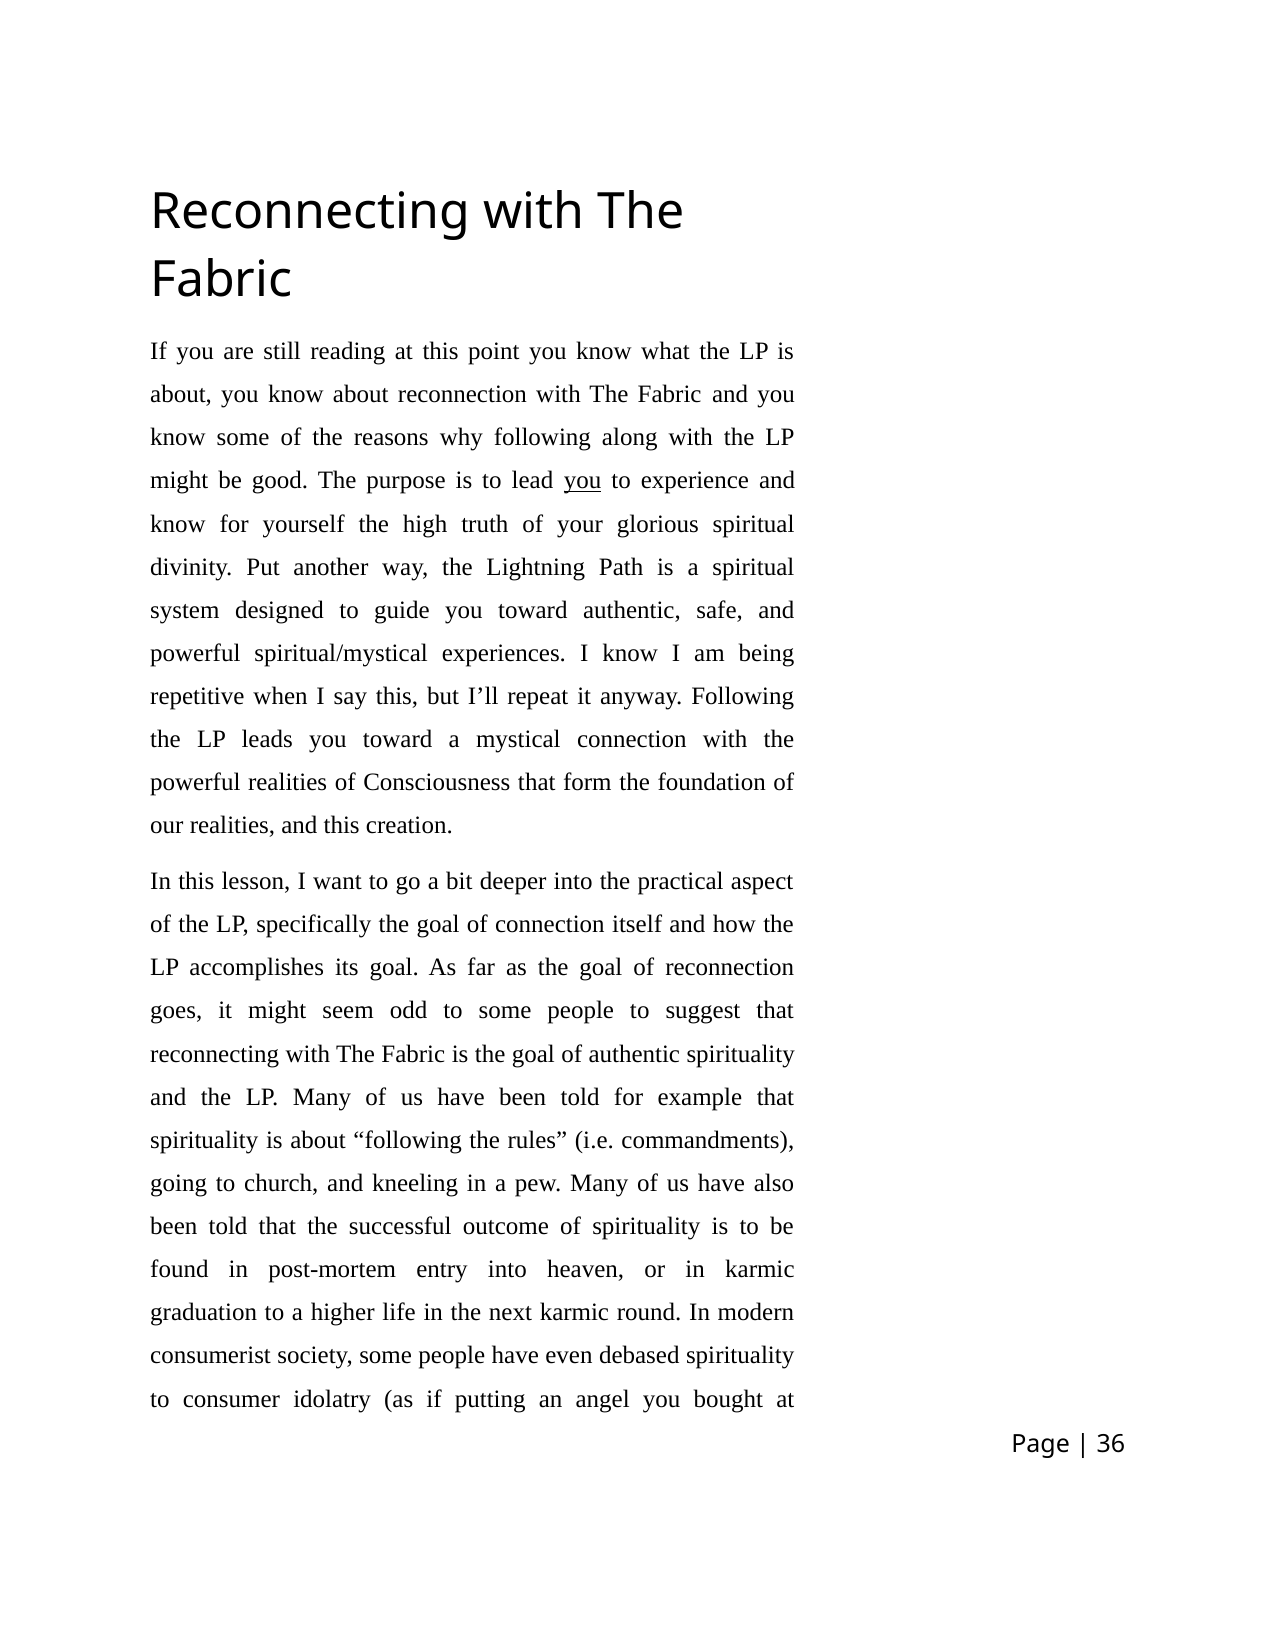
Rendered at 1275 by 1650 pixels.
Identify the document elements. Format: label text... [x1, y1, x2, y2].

text In this lesson, I want to go a bit deeper into the practical aspect of the LP, specifically the goal of connection itself and how the LP accomplishes its goal. As far as the goal of reconnection goes, it might seem odd to some people to suggest that reconnecting with The Fabric is the goal of authentic spirituality and the LP. Many of us have been told for example that spirituality is about “following the rules” (i.e. commandments), going to church, and kneeling in a pew. Many of us have also been told that the successful outcome of spirituality is to be found in post-mortem entry into heaven, or in karmic graduation to a higher life in the next karmic round. In modern consumerist society, some people have even debased spirituality to consumer idolatry (as if putting an angel you bought at [150, 866, 795, 1412]
subtitle Reconnecting with The Fabric [150, 175, 795, 311]
text If you are still reading at this point you know what the LP is about, you know about reconnection with The Fabric and you know some of the reasons why following along with the LP might be good. The purpose is to lead you to experience and know for yourself the high truth of your glorious spiritual divinity. Put another way, the Lightning Path is a spiritual system designed to guide you toward authentic, safe, and powerful spiritual/mystical experiences. I know I am being repetitive when I say this, but I’ll repeat it anyway. Following the LP leads you toward a mystical connection with the powerful realities of Consciousness that form the foundation of our realities, and this creation. [150, 336, 795, 839]
